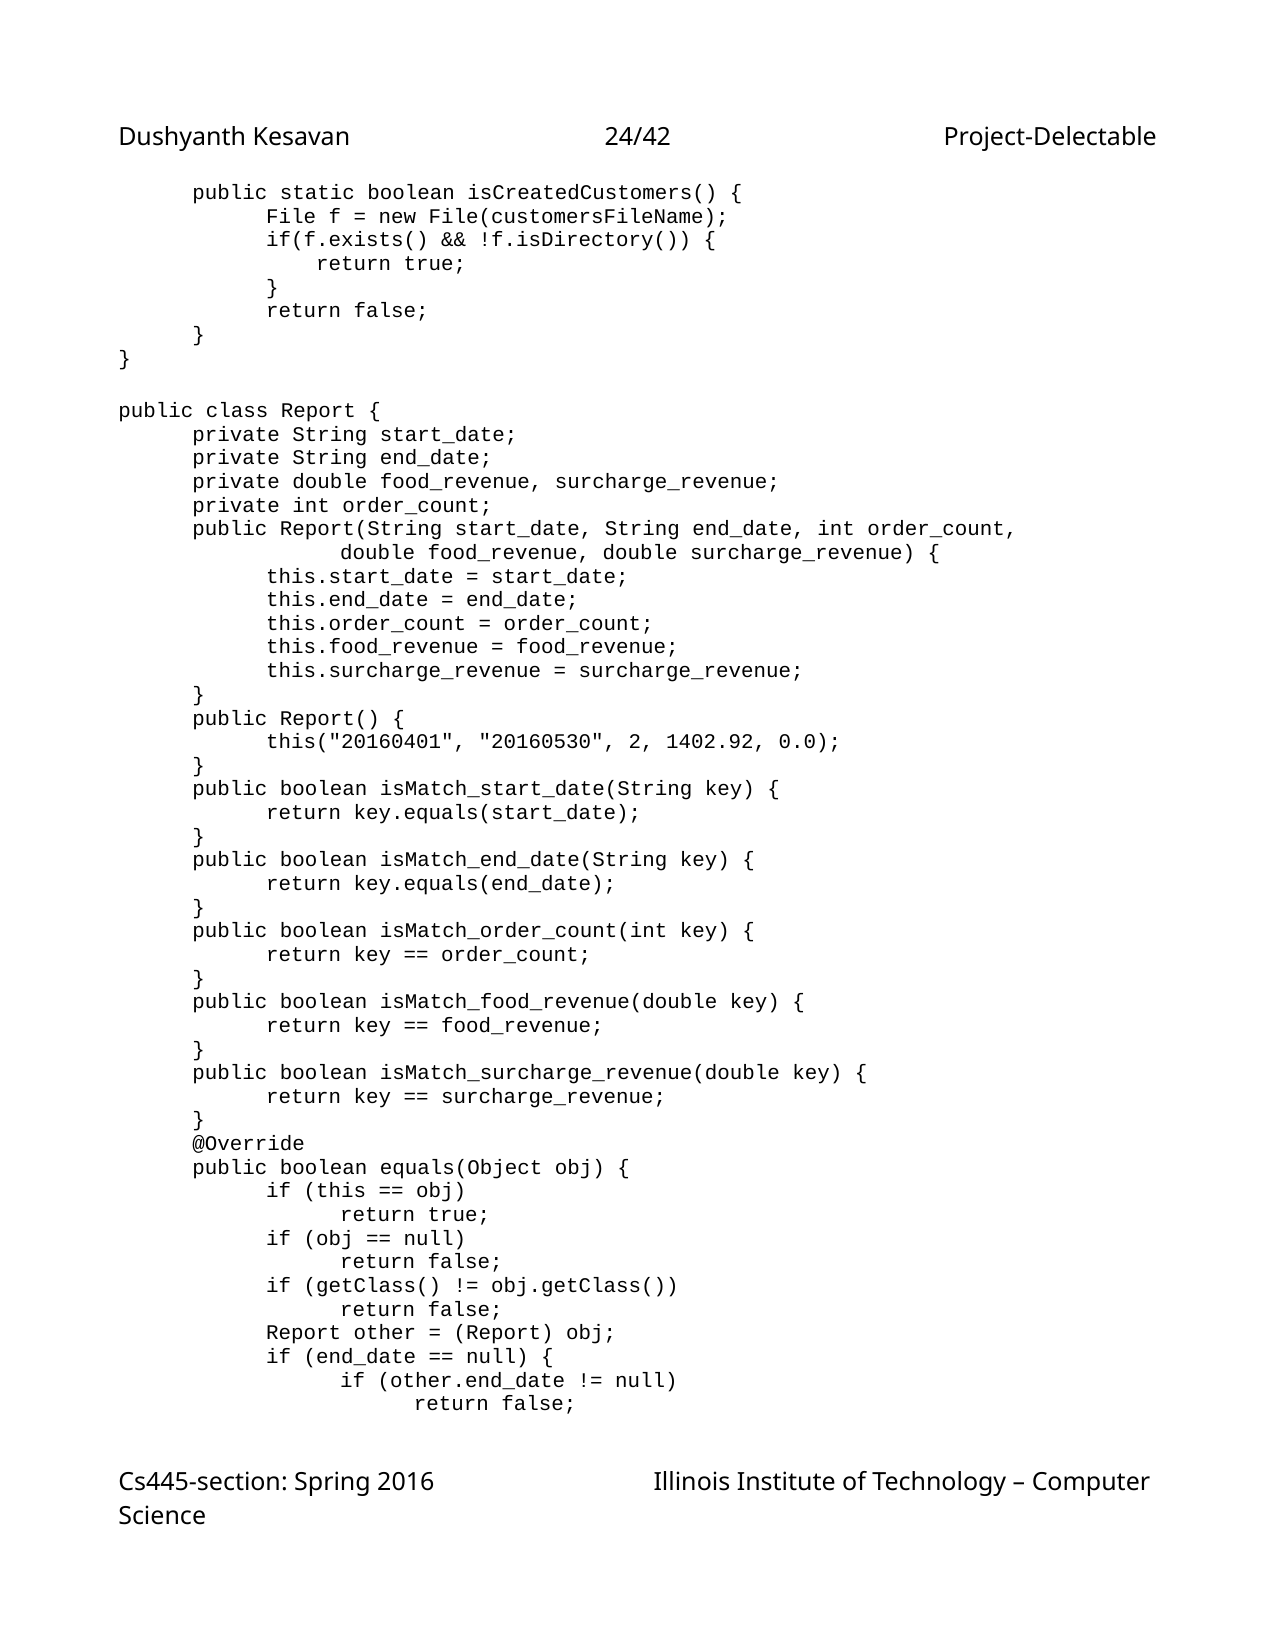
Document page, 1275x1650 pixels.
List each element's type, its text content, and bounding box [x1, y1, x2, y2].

text } [118, 684, 1157, 707]
text } [118, 277, 1157, 300]
text return key == order_count; [118, 944, 1157, 968]
text if (this == obj) [118, 1180, 1157, 1204]
text return key.equals(end_date); [118, 873, 1157, 897]
text return false; [118, 1251, 1157, 1275]
text this.start_date = start_date; [118, 566, 1157, 589]
text this.end_date = end_date; [118, 589, 1157, 613]
text public boolean isMatch_order_count(int key) { [118, 920, 1157, 944]
text if (end_date == null) { [118, 1346, 1157, 1369]
text if(f.exists() && !f.isDirectory()) { [118, 229, 1157, 253]
text return true; [118, 253, 1157, 277]
text private String end_date; [118, 447, 1157, 471]
text public boolean isMatch_surcharge_revenue(double key) { [118, 1062, 1157, 1086]
text if (getClass() != obj.getClass()) [118, 1275, 1157, 1299]
text public boolean isMatch_end_date(String key) { [118, 849, 1157, 873]
text this.order_count = order_count; [118, 613, 1157, 637]
text } [118, 968, 1157, 991]
text if (obj == null) [118, 1228, 1157, 1251]
text } [118, 826, 1157, 849]
text File f = new File(customersFileName); [118, 206, 1157, 229]
text } [118, 324, 1157, 348]
text public boolean equals(Object obj) { [118, 1157, 1157, 1180]
text public Report(String start_date, String end_date, int order_count, [118, 518, 1157, 542]
text } [118, 348, 1157, 371]
text public boolean isMatch_food_revenue(double key) { [118, 991, 1157, 1015]
text this.food_revenue = food_revenue; [118, 637, 1157, 660]
text private int order_count; [118, 495, 1157, 518]
text double food_revenue, double surcharge_revenue) { [118, 542, 1157, 566]
text } [118, 897, 1157, 920]
text public class Report { [118, 400, 1157, 424]
text return key == surcharge_revenue; [118, 1086, 1157, 1109]
text public Report() { [118, 707, 1157, 731]
text return false; [118, 300, 1157, 324]
text private double food_revenue, surcharge_revenue; [118, 471, 1157, 495]
text return false; [118, 1299, 1157, 1322]
text } [118, 1038, 1157, 1062]
text this("20160401", "20160530", 2, 1402.92, 0.0); [118, 731, 1157, 755]
text return key.equals(start_date); [118, 802, 1157, 826]
text return key == food_revenue; [118, 1015, 1157, 1038]
text } [118, 755, 1157, 778]
text @Override [118, 1133, 1157, 1157]
text return true; [118, 1204, 1157, 1228]
text this.surcharge_revenue = surcharge_revenue; [118, 660, 1157, 684]
text return false; [118, 1393, 1157, 1417]
text public boolean isMatch_start_date(String key) { [118, 778, 1157, 802]
text if (other.end_date != null) [118, 1369, 1157, 1393]
text private String start_date; [118, 424, 1157, 447]
text } [118, 1109, 1157, 1133]
text Report other = (Report) obj; [118, 1322, 1157, 1346]
text public static boolean isCreatedCustomers() { [118, 182, 1157, 206]
